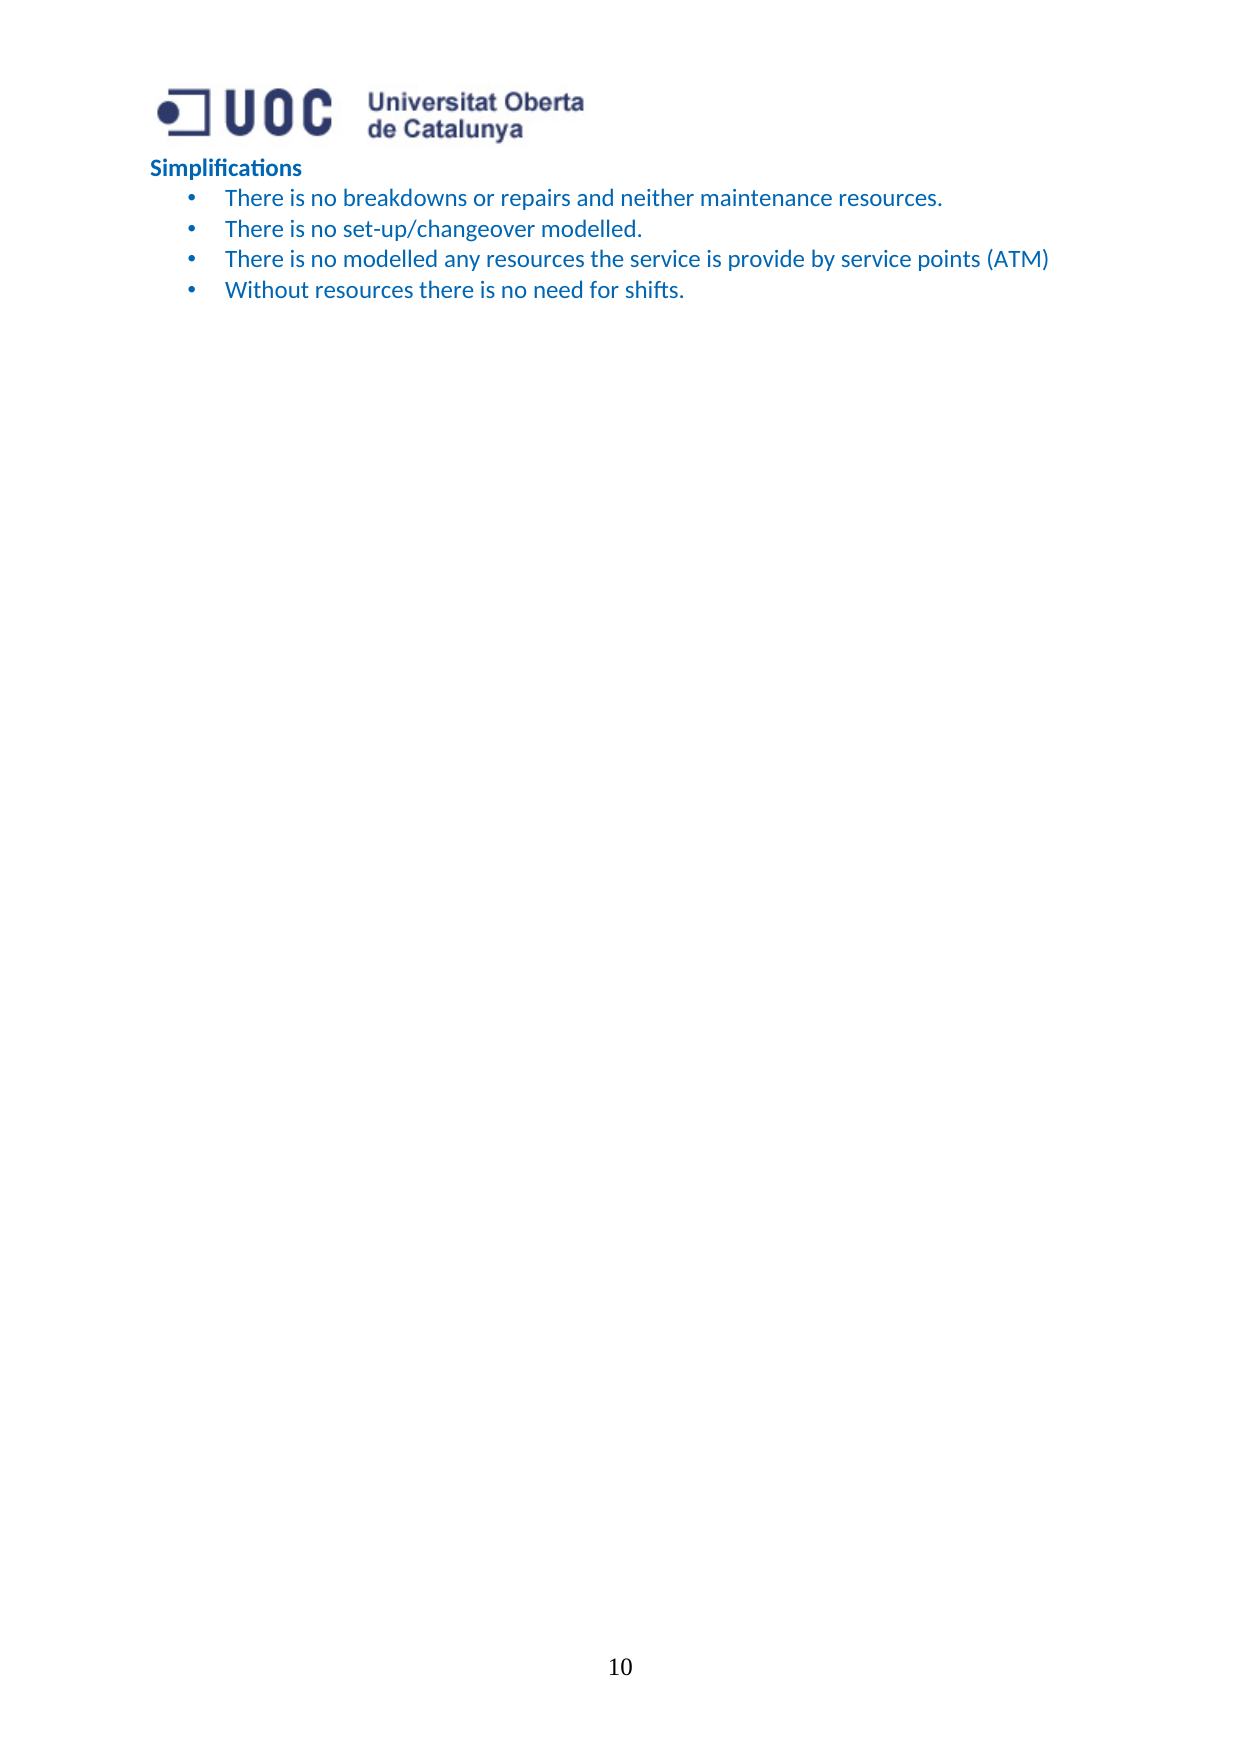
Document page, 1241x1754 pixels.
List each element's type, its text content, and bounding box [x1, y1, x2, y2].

list There is no breakdowns or repairs and neither maintenance resources. [187, 182, 1090, 213]
list There is no set-up/changeover modelled. [187, 213, 1090, 243]
picture [153, 73, 589, 152]
list There is no modelled any resources the service is provide by service points (ATM) [187, 243, 1090, 274]
list Without resources there is no need for shifts. [187, 274, 1090, 304]
text Simplifications [150, 152, 1090, 182]
